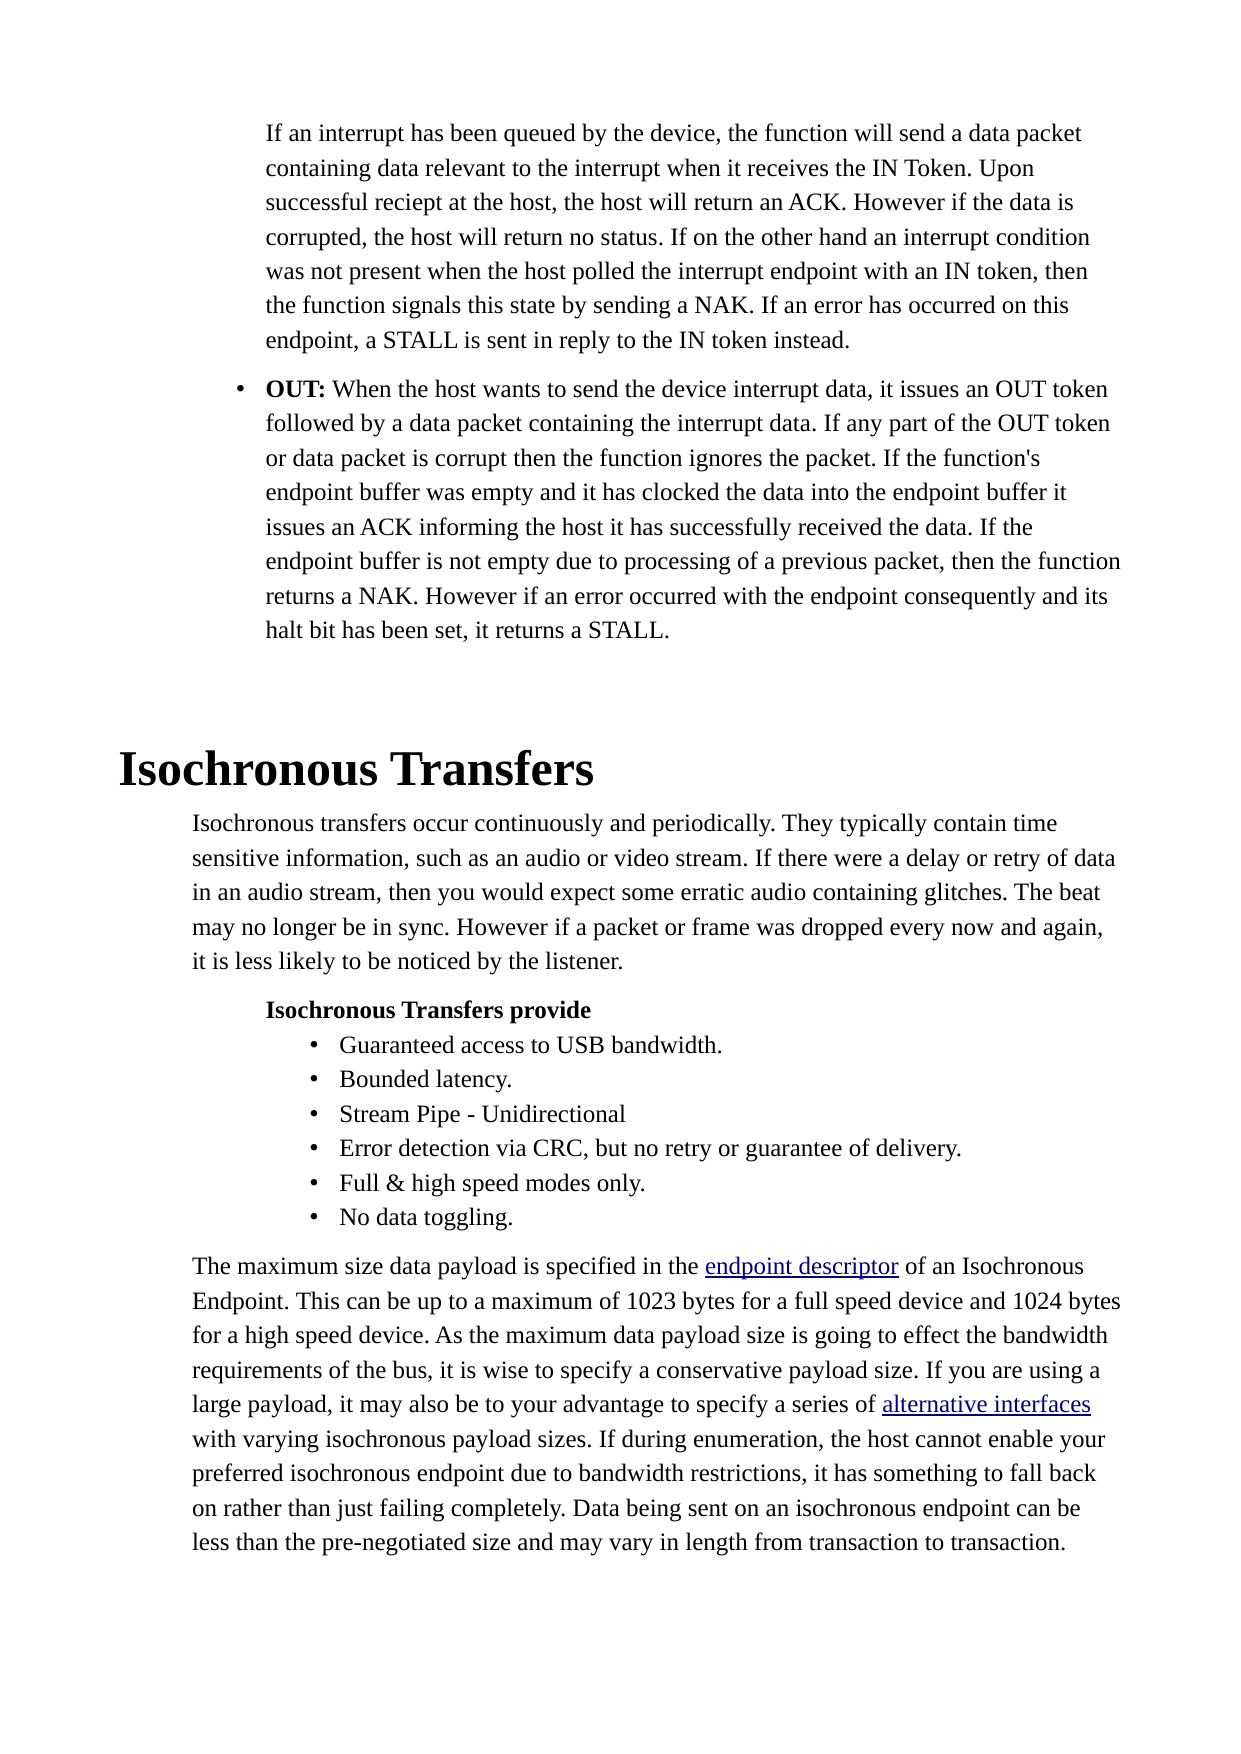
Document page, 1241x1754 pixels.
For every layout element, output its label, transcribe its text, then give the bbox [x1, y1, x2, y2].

list Bounded latency. [309, 1064, 1122, 1093]
list No data toggling. [309, 1202, 1122, 1231]
list Error detection via CRC, but no retry or guarantee of delivery. [309, 1133, 1122, 1162]
list Isochronous transfers occur continuously and periodically. They typically contain time sensitive information, such as an audio or video stream. If there were a delay or retry of data in an audio stream, then you would expect some erratic audio containing glitches. The beat may no longer be in sync. However if a packet or frame was dropped every now and again, it is less likely to be noticed by the listener. [162, 808, 1122, 975]
list Isochronous Transfers provide [236, 996, 1122, 1024]
list OUT: When the host wants to send the device interrupt data, it issues an OUT token followed by a data packet containing the interrupt data. If any part of the OUT token or data packet is corrupt then the function ignores the packet. If the function's endpoint buffer was empty and it has clocked the data into the endpoint buffer it issues an ACK informing the host it has successfully received the data. If the endpoint buffer is not empty due to processing of a previous packet, then the function returns a NAK. However if an error occurred with the endpoint consequently and its halt bit has been set, it returns a STALL. [236, 374, 1122, 644]
list Full & high speed modes only. [309, 1168, 1122, 1197]
subtitle Isochronous Transfers [118, 738, 1122, 796]
list The maximum size data payload is specified in the endpoint descriptor of an Isochronous Endpoint. This can be up to a maximum of 1023 bytes for a full speed device and 1024 bytes for a high speed device. As the maximum data payload size is going to effect the bandwidth requirements of the bus, it is wise to specify a conservative payload size. If you are using a large payload, it may also be to your advantage to specify a series of alternative interfaces with varying isochronous payload sizes. If during enumeration, the host cannot enable your preferred isochronous endpoint due to bandwidth restrictions, it has something to fall back on rather than just failing completely. Data being sent on an isochronous endpoint can be less than the pre-negotiated size and may vary in length from transaction to transaction. [162, 1251, 1122, 1556]
list If an interrupt has been queued by the device, the function will send a data packet containing data relevant to the interrupt when it receives the IN Token. Upon successful reciept at the host, the host will return an ACK. However if the data is corrupted, the host will return no status. If on the other hand an interrupt condition was not present when the host polled the interrupt endpoint with an IN token, then the function signals this state by sending a NAK. If an error has occurred on this endpoint, a STALL is sent in reply to the IN token instead. [236, 118, 1122, 354]
list Stream Pipe - Unidirectional [309, 1099, 1122, 1128]
list Guaranteed access to USB bandwidth. [309, 1030, 1122, 1059]
